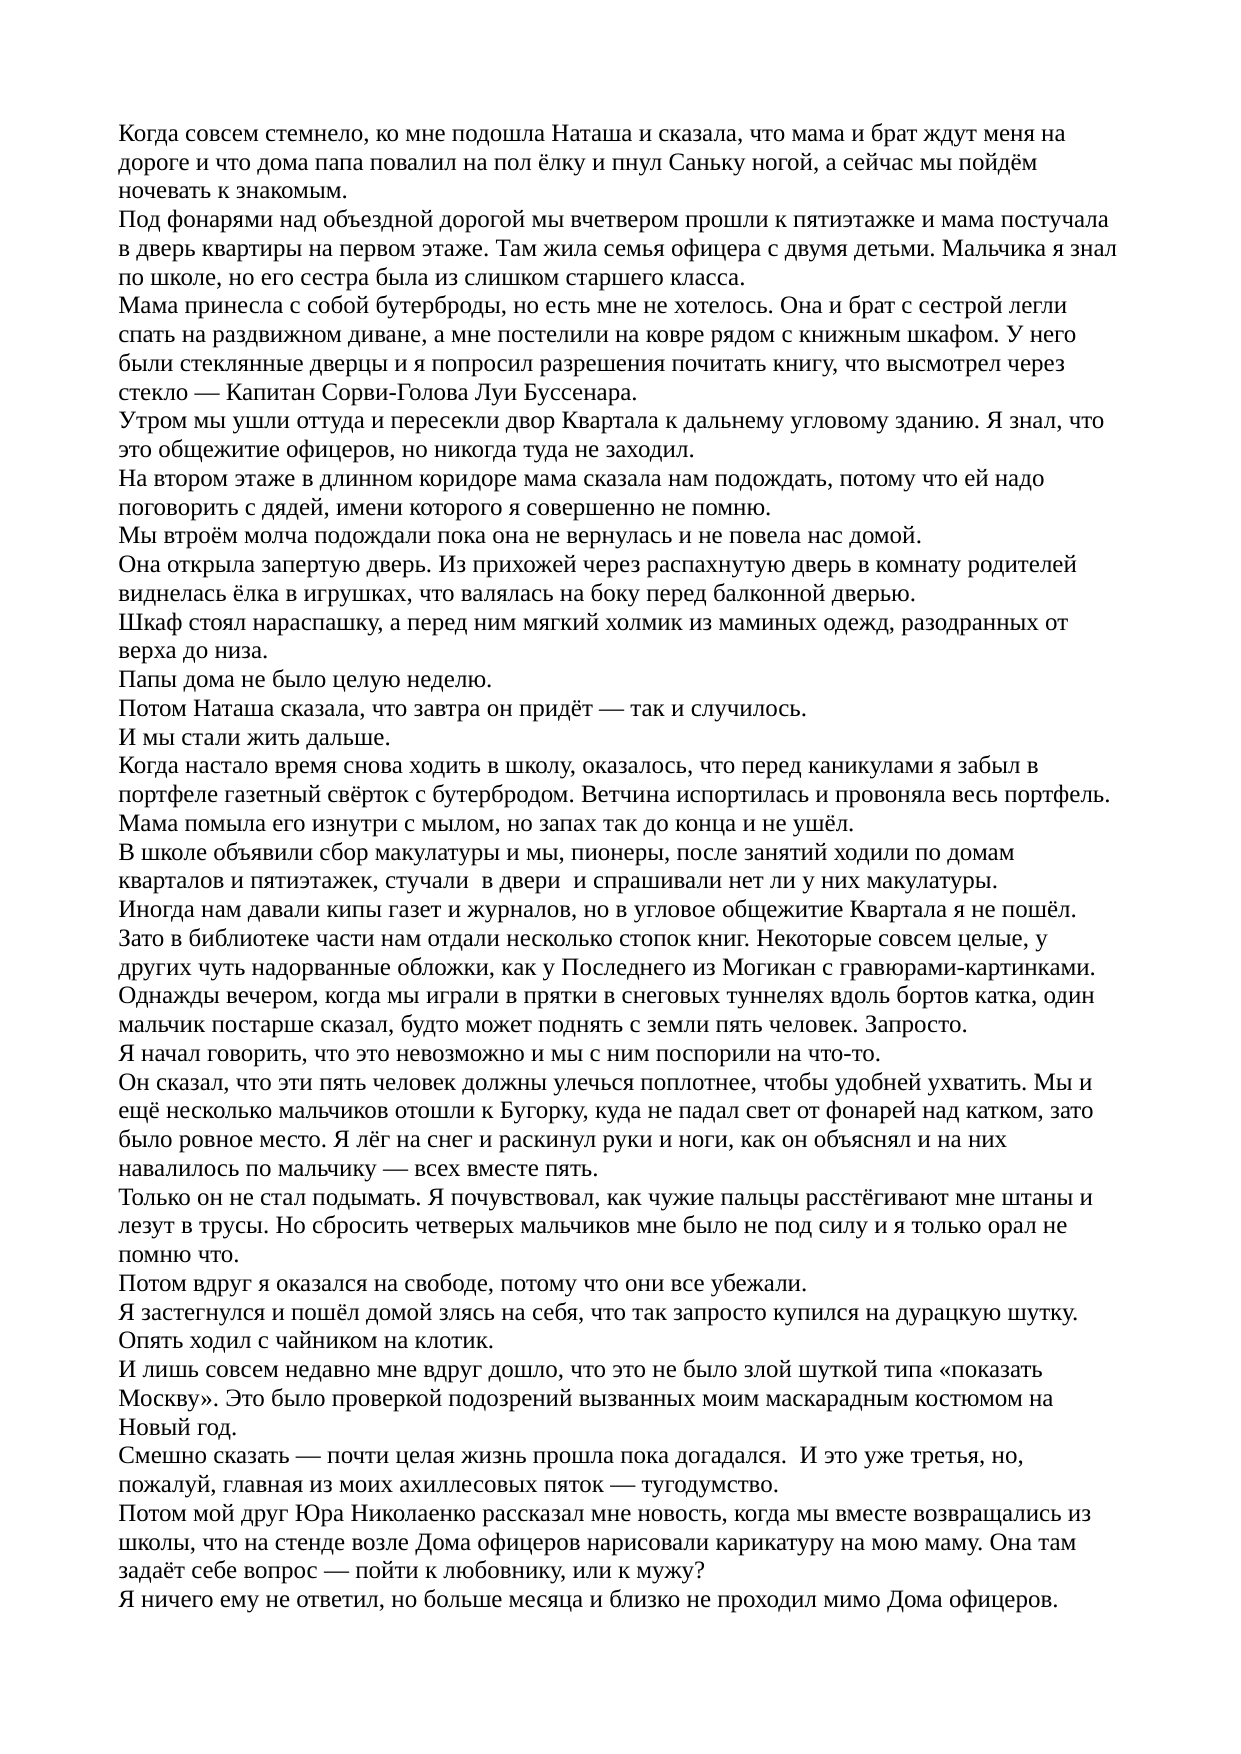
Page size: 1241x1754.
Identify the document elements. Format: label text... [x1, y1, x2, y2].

text Иногда нам давали кипы газет и журналов, но в угловое общежитие Квартала я не пошёл. [118, 894, 1122, 923]
text Папы дома не было целую неделю. [118, 664, 1122, 693]
text На втором этаже в длинном коридоре мама сказала нам подождать, потому что ей надо поговорить с дядей, имени которого я совершенно не помню. [118, 463, 1122, 521]
text Потом Наташа сказала, что завтра он придёт — так и случилось. [118, 693, 1122, 722]
text Когда совсем стемнело, ко мне подошла Наташа и сказала, что мама и брат ждут меня на дороге и что дома папа повалил на пол ёлку и пнул Саньку ногой, а сейчас мы пойдём ночевать к знакомым. [118, 118, 1122, 204]
text Утром мы ушли оттуда и пересекли двор Квартала к дальнему угловому зданию. Я знал, что это общежитие офицеров, но никогда туда не заходил. [118, 406, 1122, 463]
text Потом вдруг я оказался на свободе, потому что они все убежали. [118, 1268, 1122, 1297]
text И мы стали жить дальше. [118, 722, 1122, 751]
text Мы втроём молча подождали пока она не вернулась и не повела нас домой. [118, 521, 1122, 549]
text Потом мой друг Юра Николаенко рассказал мне новость, когда мы вместе возвращались из школы, что на стенде возле Дома офицеров нарисовали карикатуру на мою маму. Она там задаёт себе вопрос — пойти к любовнику, или к мужу? [118, 1498, 1122, 1584]
text В школе объявили сбор макулатуры и мы, пионеры, после занятий ходили по домам кварталов и пятиэтажек, стучали в двери и спрашивали нет ли у них макулатуры. [118, 837, 1122, 894]
text Мама принесла с собой бутерброды, но есть мне не хотелось. Она и брат с сестрой легли спать на раздвижном диване, а мне постелили на ковре рядом с книжным шкафом. У него были стеклянные дверцы и я попросил разрешения почитать книгу, что высмотрел через стекло — Капитан Сорви-Голова Луи Буссенара. [118, 291, 1122, 406]
text Однажды вечером, когда мы играли в прятки в снеговых туннелях вдоль бортов катка, один мальчик постарше сказал, будто может поднять с земли пять человек. Запросто. [118, 981, 1122, 1038]
text Она открыла запертую дверь. Из прихожей через распахнутую дверь в комнату родителей виднелась ёлка в игрушках, что валялась на боку перед балконной дверью. [118, 549, 1122, 607]
text Под фонарями над объездной дорогой мы вчетвером прошли к пятиэтажке и мама постучала в дверь квартиры на первом этаже. Там жила семья офицера с двумя детьми. Мальчика я знал по школе, но его сестра была из слишком старшего класса. [118, 204, 1122, 291]
text Только он не стал подымать. Я почувствовал, как чужие пальцы расстёгивают мне штаны и лезут в трусы. Но сбросить четверых мальчиков мне было не под силу и я только орал не помню что. [118, 1182, 1122, 1268]
text Когда настало время снова ходить в школу, оказалось, что перед каникулами я забыл в портфеле газетный свёрток с бутербродом. Ветчина испортилась и провоняла весь портфель. Мама помыла его изнутри с мылом, но запах так до конца и не ушёл. [118, 751, 1122, 837]
text Я застегнулся и пошёл домой злясь на себя, что так запросто купился на дурацкую шутку. Опять ходил с чайником на клотик. [118, 1297, 1122, 1354]
text Шкаф стоял нараспашку, а перед ним мягкий холмик из маминых одежд, разодранных от верха до низа. [118, 607, 1122, 664]
text Смешно сказать — почти целая жизнь прошла пока догадался. И это уже третья, но, пожалуй, главная из моих ахиллесовых пяток — тугодумство. [118, 1441, 1122, 1498]
text Я ничего ему не ответил, но больше месяца и близко не проходил мимо Дома офицеров. [118, 1584, 1122, 1613]
text Зато в библиотеке части нам отдали несколько стопок книг. Некоторые совсем целые, у других чуть надорванные обложки, как у Последнего из Могикан с гравюрами-картинками. [118, 923, 1122, 981]
text Он сказал, что эти пять человек должны улечься поплотнее, чтобы удобней ухватить. Мы и ещё несколько мальчиков отошли к Бугорку, куда не падал свет от фонарей над катком, зато было ровное место. Я лёг на снег и раскинул руки и ноги, как он объяснял и на них навалилось по мальчику — всех вместе пять. [118, 1067, 1122, 1182]
text Я начал говорить, что это невозможно и мы с ним поспорили на что-то. [118, 1038, 1122, 1067]
text И лишь совсем недавно мне вдруг дошло, что это не было злой шуткой типа «показать Москву». Это было проверкой подозрений вызванных моим маскарадным костюмом на Новый год. [118, 1354, 1122, 1441]
